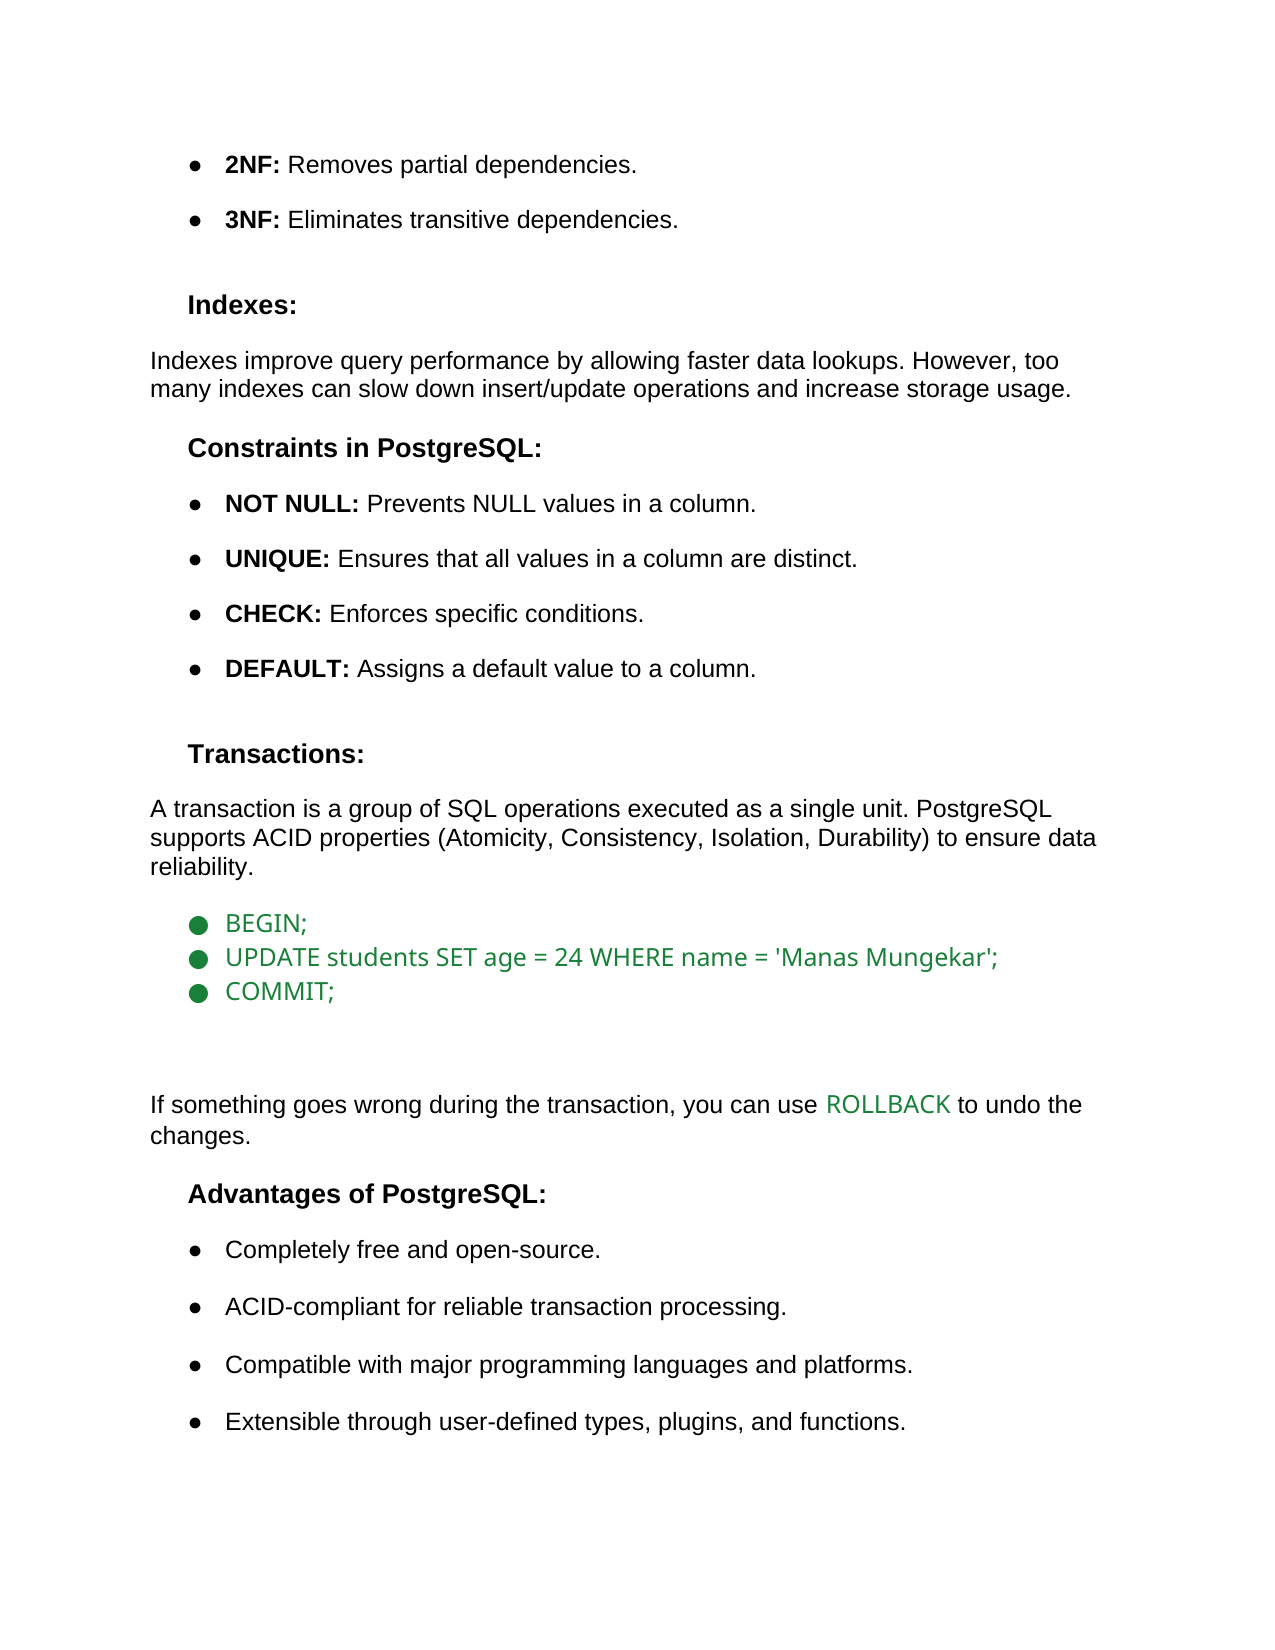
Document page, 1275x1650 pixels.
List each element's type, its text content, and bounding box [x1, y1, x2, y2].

list Completely free and open-source. [187, 1235, 1125, 1292]
list ACID-compliant for reliable transaction processing. [187, 1292, 1125, 1350]
list Compatible with major programming languages and platforms. [187, 1350, 1125, 1407]
text If something goes wrong during the transaction, you can use ROLLBACK to undo the changes. [150, 1087, 1125, 1149]
list BEGIN; [187, 906, 1125, 940]
list DEFAULT: Assigns a default value to a column. [187, 654, 1125, 709]
list 2NF: Removes partial dependencies. [187, 150, 1125, 205]
text Indexes improve query performance by allowing faster data lookups. However, too many indexes can slow down insert/update operations and increase storage usage. [150, 346, 1125, 403]
subtitle Transactions: [187, 738, 1125, 769]
subtitle Constraints in PostgreSQL: [187, 432, 1125, 463]
list 3NF: Eliminates transitive dependencies. [187, 205, 1125, 260]
list Extensible through user-defined types, plugins, and functions. [187, 1407, 1125, 1465]
list CHECK: Enforces specific conditions. [187, 599, 1125, 654]
list NOT NULL: Prevents NULL values in a column. [187, 488, 1125, 544]
subtitle Indexes: [187, 289, 1125, 321]
list UNIQUE: Ensures that all values in a column are distinct. [187, 544, 1125, 599]
list COMMIT; [187, 974, 1125, 1008]
list UPDATE students SET age = 24 WHERE name = 'Manas Mungekar'; [187, 940, 1125, 974]
text A transaction is a group of SQL operations executed as a single unit. PostgreSQL supports ACID properties (Atomicity, Consistency, Isolation, Durability) to ensure data reliability. [150, 794, 1125, 881]
subtitle Advantages of PostgreSQL: [187, 1178, 1125, 1210]
